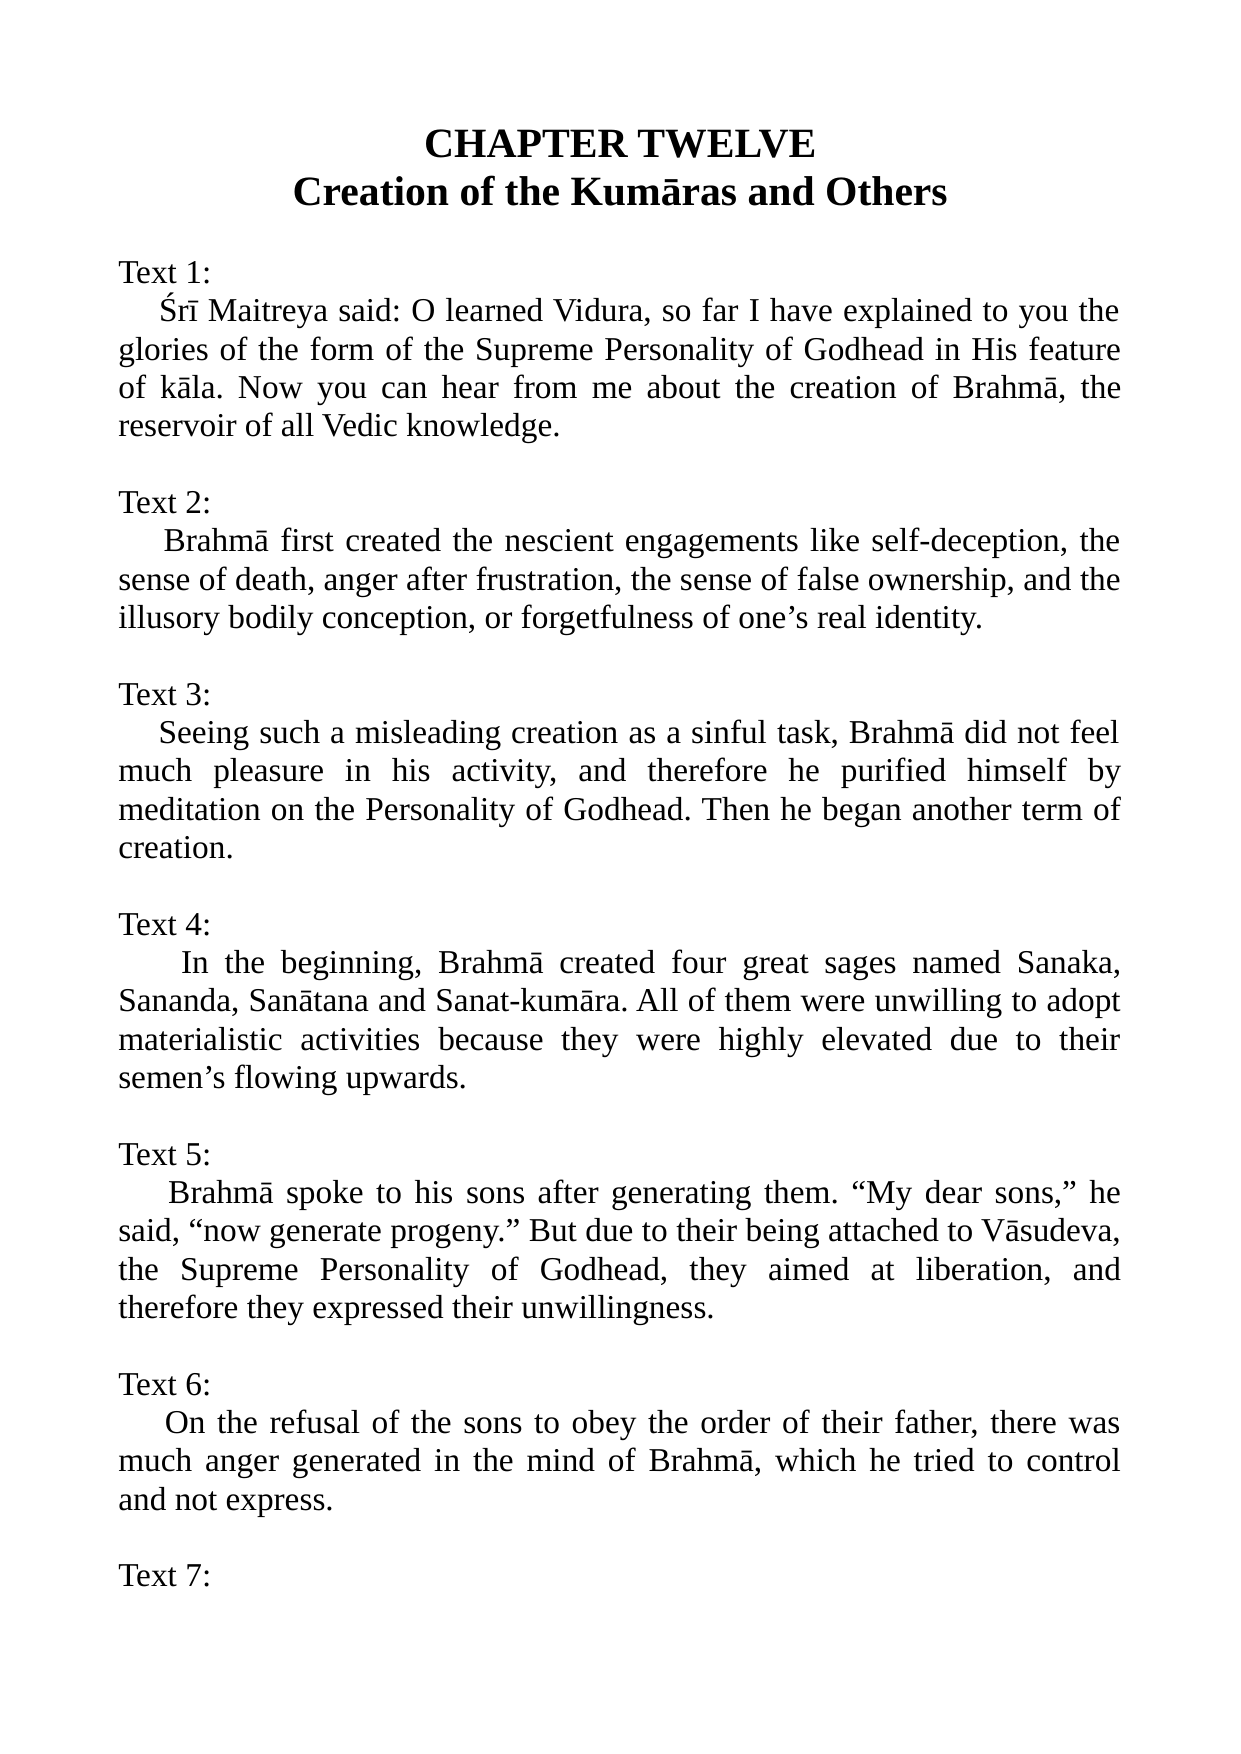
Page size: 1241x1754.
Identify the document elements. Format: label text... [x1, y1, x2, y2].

text Śrī Maitreya said: O learned Vidura, so far I have explained to you the glories of the form of the Supreme Personality of Godhead in His feature of kāla. Now you can hear from me about the creation of Brahmā, the reservoir of all Vedic knowledge. [118, 291, 1122, 444]
text Brahmā first created the nescient engagements like self-deception, the sense of death, anger after frustration, the sense of false ownership, and the illusory bodily conception, or forgetfulness of one’s real identity. [118, 521, 1122, 636]
text Seeing such a misleading creation as a sinful task, Brahmā did not feel much pleasure in his activity, and therefore he purified himself by meditation on the Personality of Godhead. Then he began another term of creation. [118, 712, 1122, 866]
text Text 4: [118, 904, 1122, 942]
text In the beginning, Brahmā created four great sages named Sanaka, Sananda, Sanātana and Sanat-kumāra. All of them were unwilling to adopt materialistic activities because they were highly elevated due to their semen’s flowing upwards. [118, 942, 1122, 1096]
text Text 1: [118, 252, 1122, 291]
text On the refusal of the sons to obey the order of their father, there was much anger generated in the mind of Brahmā, which he tried to control and not express. [118, 1402, 1122, 1517]
text Brahmā spoke to his sons after generating them. “My dear sons,” he said, “now generate progeny.” But due to their being attached to Vāsudeva, the Supreme Personality of Godhead, they aimed at liberation, and therefore they expressed their unwillingness. [118, 1172, 1122, 1326]
text Text 2: [118, 482, 1122, 521]
text CHAPTER TWELVE [118, 118, 1122, 166]
text Text 6: [118, 1364, 1122, 1402]
text Creation of the Kumāras and Others [118, 166, 1122, 214]
text Text 7: [118, 1556, 1122, 1594]
text Text 5: [118, 1134, 1122, 1172]
text Text 3: [118, 674, 1122, 712]
